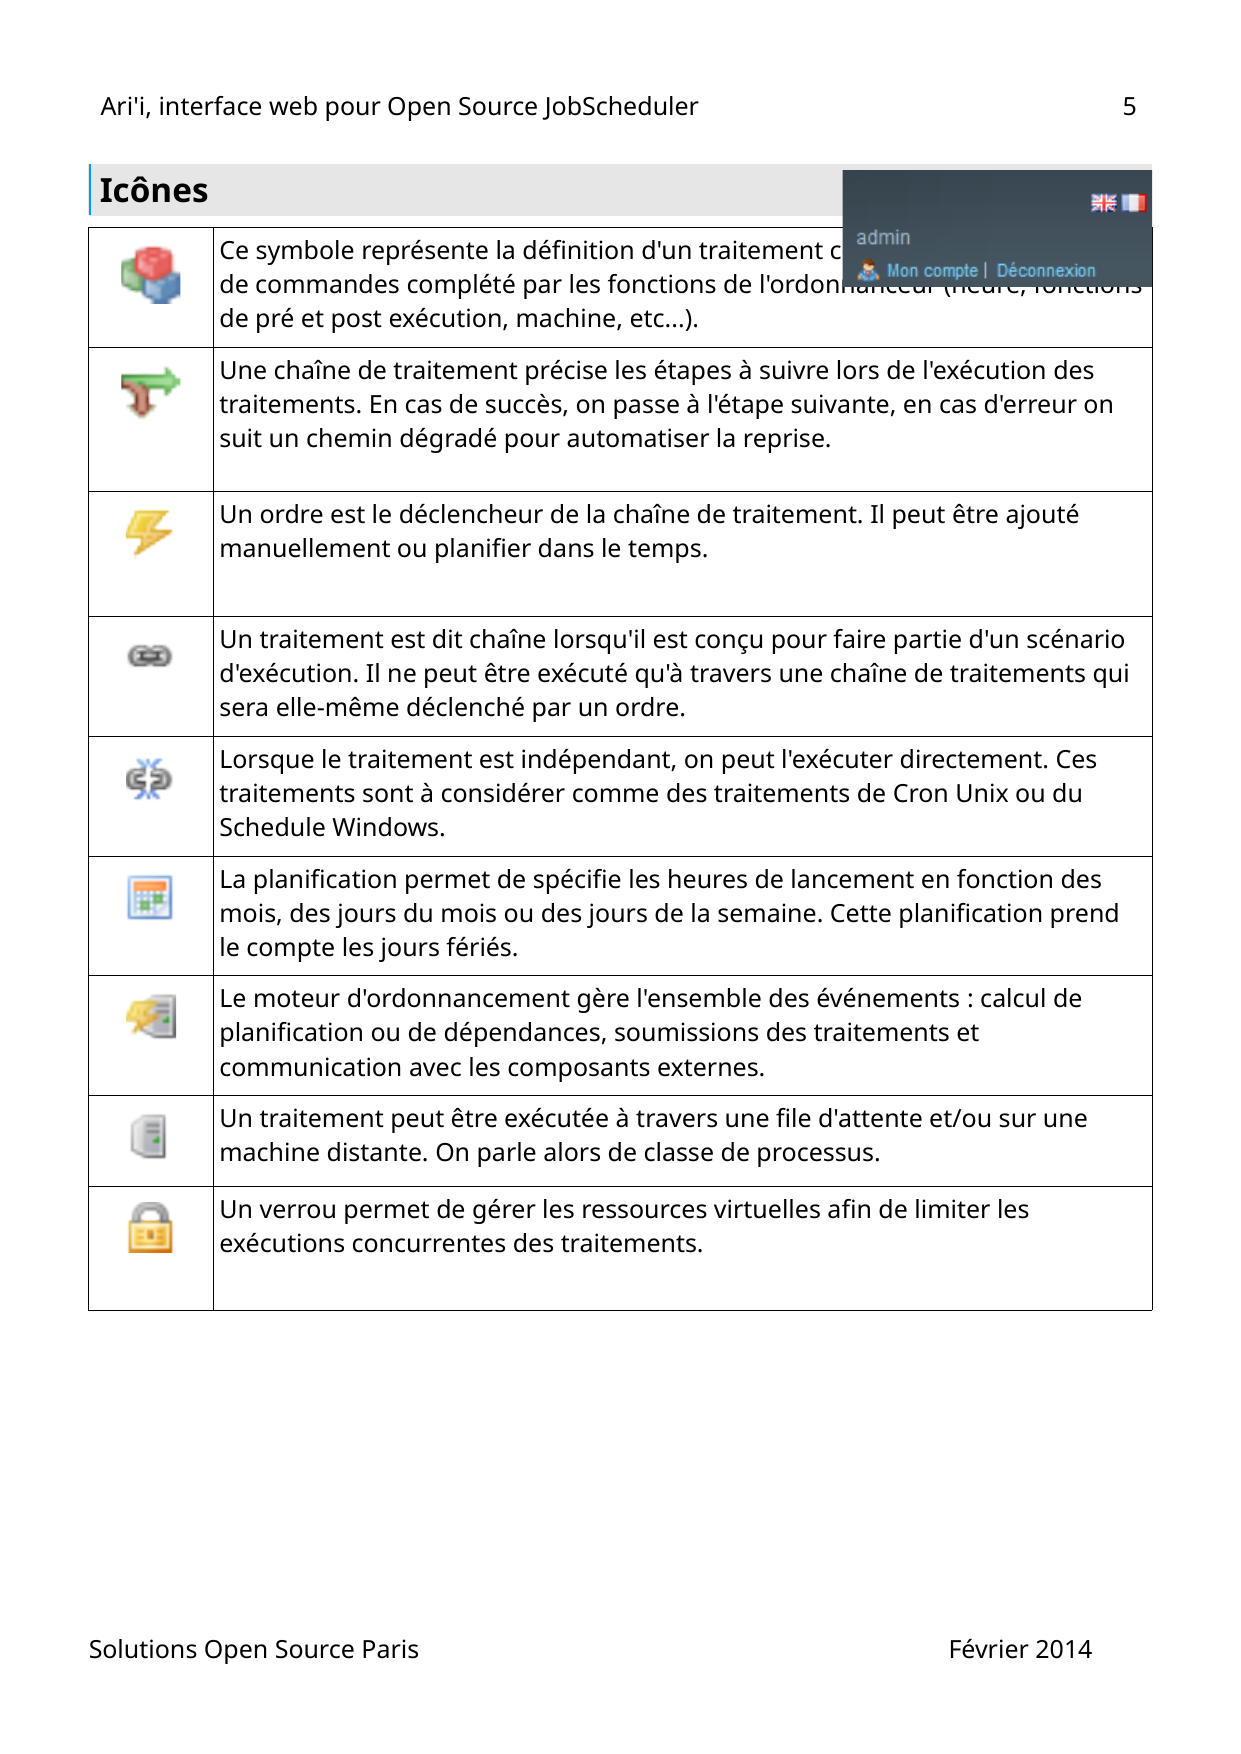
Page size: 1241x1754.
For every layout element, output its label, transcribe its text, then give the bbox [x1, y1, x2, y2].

table_cell [89, 348, 213, 491]
table_cell Un traitement peut être exécutée à travers une file d'attente et/ou sur une machine distante. On parle alors de classe de processus. [214, 1096, 1152, 1186]
table_cell Un ordre est le déclencheur de la chaîne de traitement. Il peut être ajouté manuellement ou planifier dans le temps. [214, 492, 1152, 616]
subtitle Icônes [91, 165, 1151, 215]
table_cell Une chaîne de traitement précise les étapes à suivre lors de l'exécution des traitements. En cas de succès, on passe à l'étape suivante, en cas d'erreur on suit un chemin dégradé pour automatiser la reprise. [214, 348, 1152, 491]
table_cell Un traitement est dit chaîne lorsqu'il est conçu pour faire partie d'un scénario d'exécution. Il ne peut être exécuté qu'à travers une chaîne de traitements qui sera elle-même déclenché par un ordre. [214, 617, 1152, 736]
table_cell [89, 1187, 213, 1202]
table_cell [89, 857, 213, 975]
picture [126, 1112, 177, 1163]
picture [126, 1202, 177, 1253]
table_cell Un verrou permet de gérer les ressources virtuelles afin de limiter les exécutions concurrentes des traitements. [214, 1187, 1152, 1310]
picture [126, 753, 177, 804]
picture [126, 633, 177, 684]
table_cell La planification permet de spécifie les heures de lancement en fonction des mois, des jours du mois ou des jours de la semaine. Cette planification prend le compte les jours fériés. [214, 857, 1152, 975]
picture [126, 873, 177, 924]
table_header [89, 228, 213, 347]
table_cell [89, 509, 213, 616]
picture [126, 992, 177, 1043]
table_cell Lorsque le traitement est indépendant, on peut l'exécuter directement. Ces traitements sont à considérer comme des traitements de Cron Unix ou du Schedule Windows. [214, 737, 1152, 856]
table_cell [89, 1203, 213, 1310]
table_header Ce symbole représente la définition d'un traitement constitué par un ensemble de commandes complété par les fonctions de l'ordonnanceur (heure, fonctions de pré et post exécution, machine, etc...). [214, 228, 1152, 347]
table_cell [89, 976, 213, 1095]
table_cell [89, 737, 213, 856]
table_cell Le moteur d'ordonnancement gère l'ensemble des événements : calcul de planification ou de dépendances, soumissions des traitements et communication avec les composants externes. [214, 976, 1152, 1095]
picture [121, 244, 181, 304]
table_cell [89, 617, 213, 736]
table_cell [89, 1096, 213, 1186]
picture [125, 508, 177, 559]
table_cell [89, 492, 213, 508]
picture [121, 364, 181, 424]
